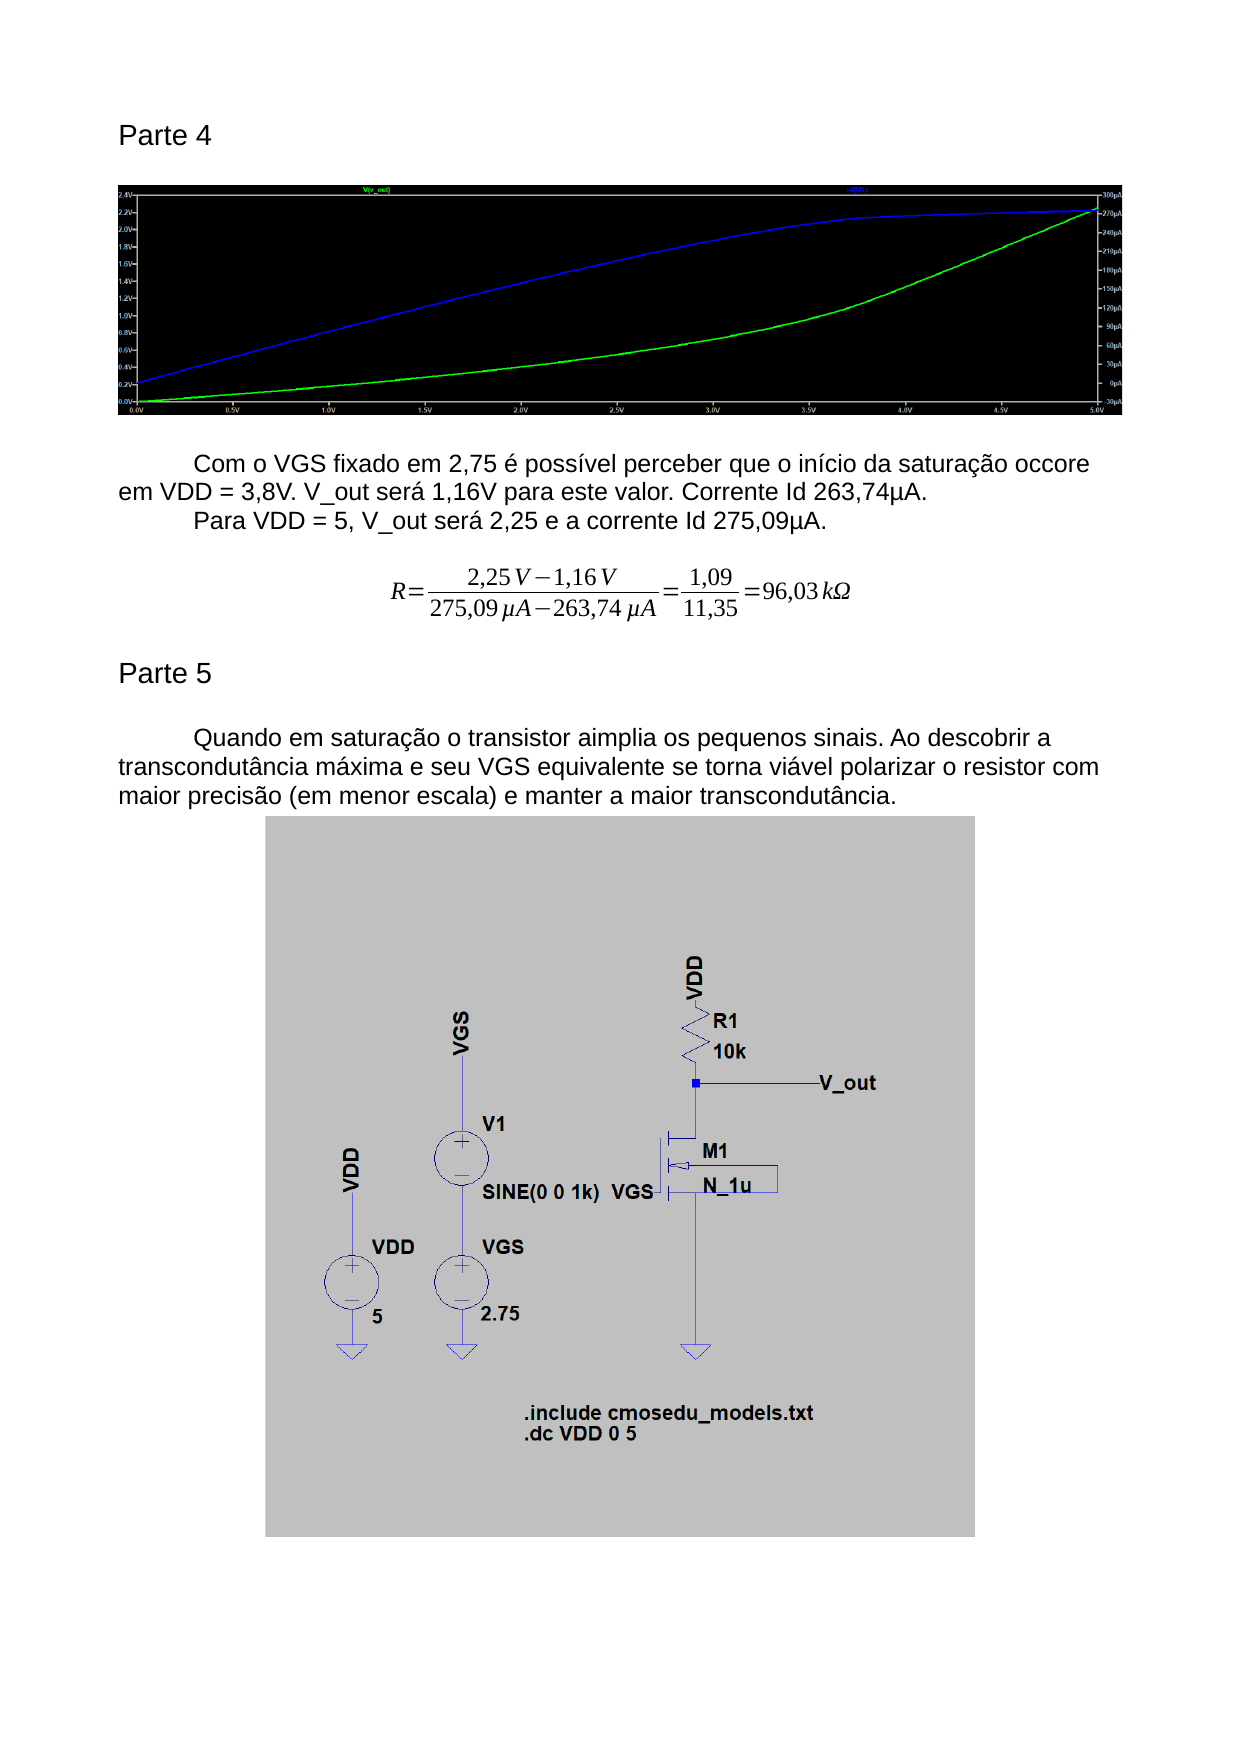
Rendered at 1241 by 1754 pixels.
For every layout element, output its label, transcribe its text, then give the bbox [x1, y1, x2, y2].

text Com o VGS fixado em 2,75 é possível perceber que o início da saturação occore em VDD = 3,8V. V_out será 1,16V para este valor. Corrente Id 263,74µA. [118, 448, 1122, 506]
text Para VDD = 5, V_out será 2,25 e a corrente Id 275,09µA. [118, 506, 1122, 535]
picture [265, 816, 975, 1537]
text Quando em saturação o transistor aimplia os pequenos sinais. Ao descobrir a transcondutância máxima e seu VGS equivalente se torna viável polarizar o resistor com maior precisão (em menor escala) e manter a maior transcondutância. [118, 723, 1122, 809]
picture [118, 185, 1123, 415]
text Parte 4 [118, 118, 1122, 152]
text Parte 5 [118, 656, 1122, 689]
